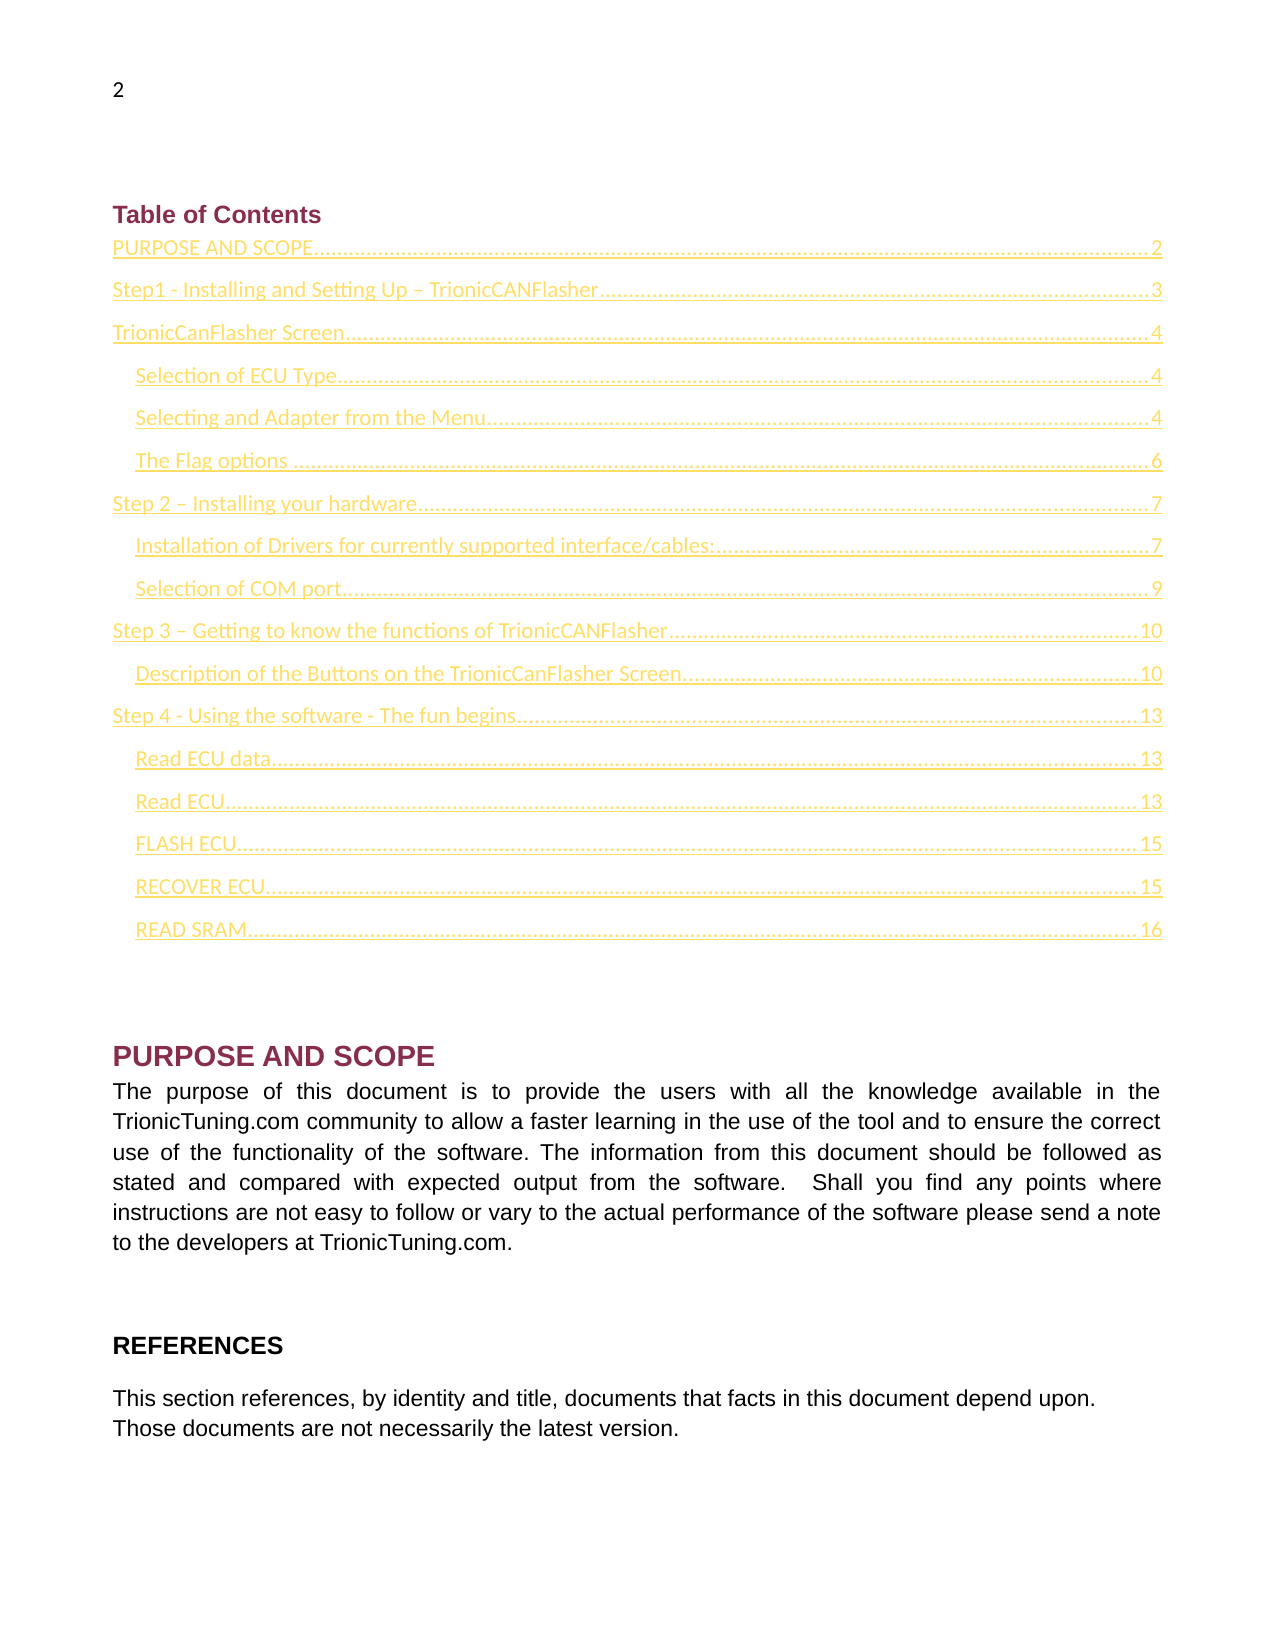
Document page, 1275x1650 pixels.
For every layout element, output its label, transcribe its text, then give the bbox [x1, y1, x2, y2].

text REFERENCES [112, 1331, 1162, 1360]
text READ SRAM 16 [135, 915, 1162, 939]
text FLASH ECU 15 [135, 829, 1162, 854]
text The Flag options 6 [135, 446, 1162, 470]
text RECOVER ECU 15 [135, 872, 1162, 896]
text Step 3 – Getting to know the functions of TrionicCANFlasher 10 [112, 616, 1162, 641]
subtitle Table of Contents [112, 200, 1162, 229]
text Description of the Buttons on the TrionicCanFlasher Screen. 10 [135, 659, 1162, 683]
text Step 4 - Using the software - The fun begins 13 [112, 702, 1162, 726]
text PURPOSE AND SCOPE 2 [112, 233, 1162, 257]
text Read ECU data 13 [135, 744, 1162, 768]
text TrionicCanFlasher Screen 4 [112, 318, 1162, 342]
subtitle PURPOSE AND SCOPE [112, 1039, 1162, 1073]
text Selecting and Adapter from the Menu 4 [135, 403, 1162, 428]
text Selection of COM port 9 [135, 574, 1162, 598]
text Selection of ECU Type 4 [135, 361, 1162, 385]
text The purpose of this document is to provide the users with all the knowledge available in the TrionicTuning.com community to allow a faster learning in the use of the tool and to ensure the correct use of the functionality of the software. The information from this document should be followed as stated and compared with expected output from the software. Shall you find any points where instructions are not easy to follow or vary to the actual performance of the software please send a note to the developers at TrionicTuning.com. [112, 1078, 1162, 1255]
text Installation of Drivers for currently supported interface/cables: 7 [135, 531, 1162, 555]
text Step 2 – Installing your hardware 7 [112, 489, 1162, 513]
text Read ECU 13 [135, 787, 1162, 811]
text Step1 - Installing and Setting Up – TrionicCANFlasher 3 [112, 276, 1162, 300]
text This section references, by identity and title, documents that facts in this document depend upon. Those documents are not necessarily the latest version. [112, 1385, 1162, 1442]
